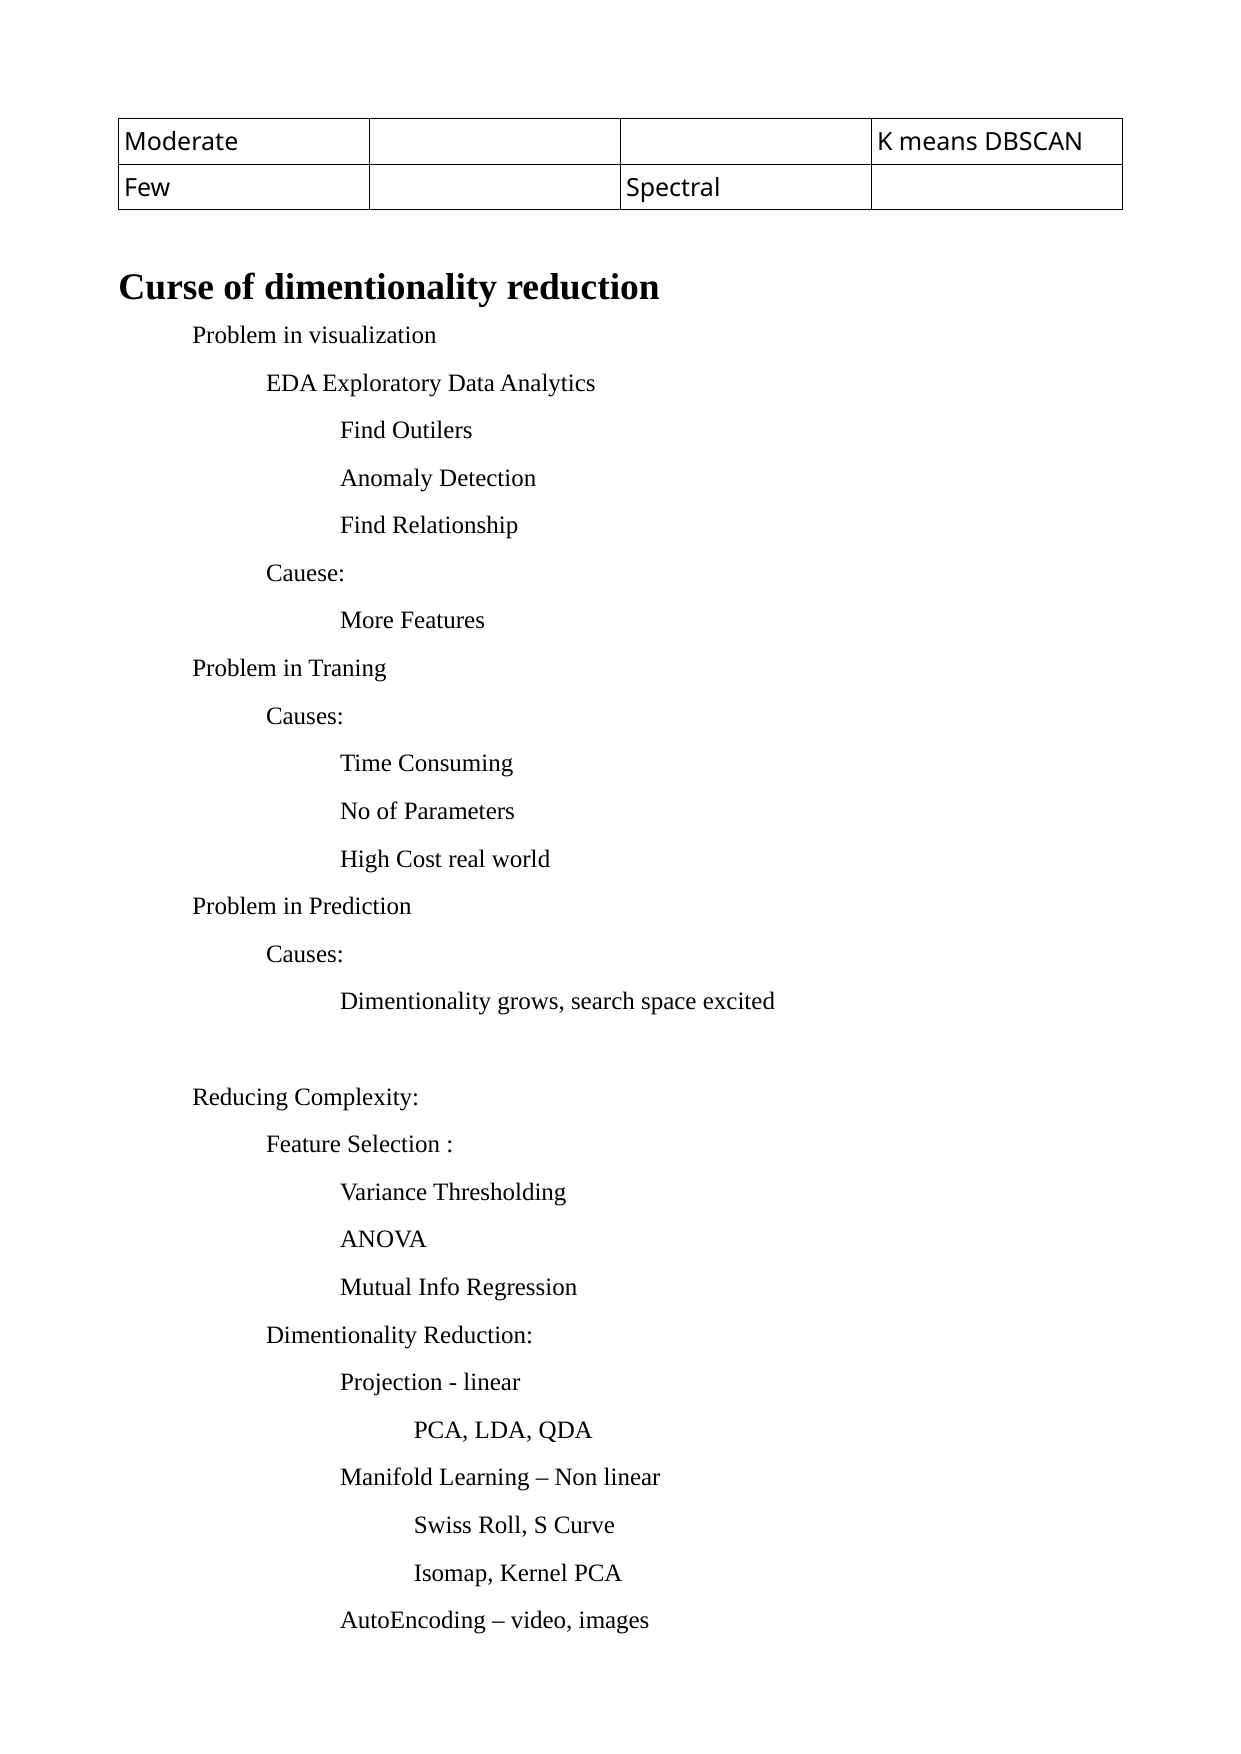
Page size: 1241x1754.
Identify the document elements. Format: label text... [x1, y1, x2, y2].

text Feature Selection : [118, 1129, 1122, 1158]
text AutoEncoding – video, images [118, 1605, 1122, 1634]
table_cell [370, 165, 620, 209]
text Problem in visualization [118, 320, 1122, 349]
table_cell Few [119, 165, 369, 209]
text Time Consuming [118, 748, 1122, 777]
text Anomaly Detection [118, 463, 1122, 492]
table_cell [370, 119, 620, 164]
text Problem in Prediction [118, 891, 1122, 920]
text Causes: [118, 939, 1122, 968]
text Mutual Info Regression [118, 1272, 1122, 1301]
table_cell [621, 119, 871, 164]
text More Features [118, 606, 1122, 634]
text Variance Thresholding [118, 1177, 1122, 1206]
text Dimentionality grows, search space excited [118, 986, 1122, 1015]
table_cell Spectral [621, 165, 871, 209]
table_cell K means DBSCAN [872, 119, 1122, 164]
subtitle Curse of dimentionality reduction [118, 264, 1122, 307]
table_cell Moderate [119, 119, 369, 164]
text Isomap, Kernel PCA [118, 1558, 1122, 1586]
text Find Outilers [118, 415, 1122, 444]
text Problem in Traning [118, 653, 1122, 682]
text Find Relationship [118, 510, 1122, 539]
text High Cost real world [118, 844, 1122, 872]
text EDA Exploratory Data Analytics [118, 368, 1122, 396]
text No of Parameters [118, 796, 1122, 825]
text Manifold Learning – Non linear [118, 1462, 1122, 1491]
text Dimentionality Reduction: [118, 1320, 1122, 1348]
text Causes: [118, 701, 1122, 729]
text ANOVA [118, 1224, 1122, 1253]
text Projection - linear [118, 1367, 1122, 1396]
text Reducing Complexity: [118, 1082, 1122, 1110]
text Cauese: [118, 558, 1122, 587]
text PCA, LDA, QDA [118, 1415, 1122, 1444]
table_cell [872, 165, 1122, 209]
text Swiss Roll, S Curve [118, 1510, 1122, 1539]
